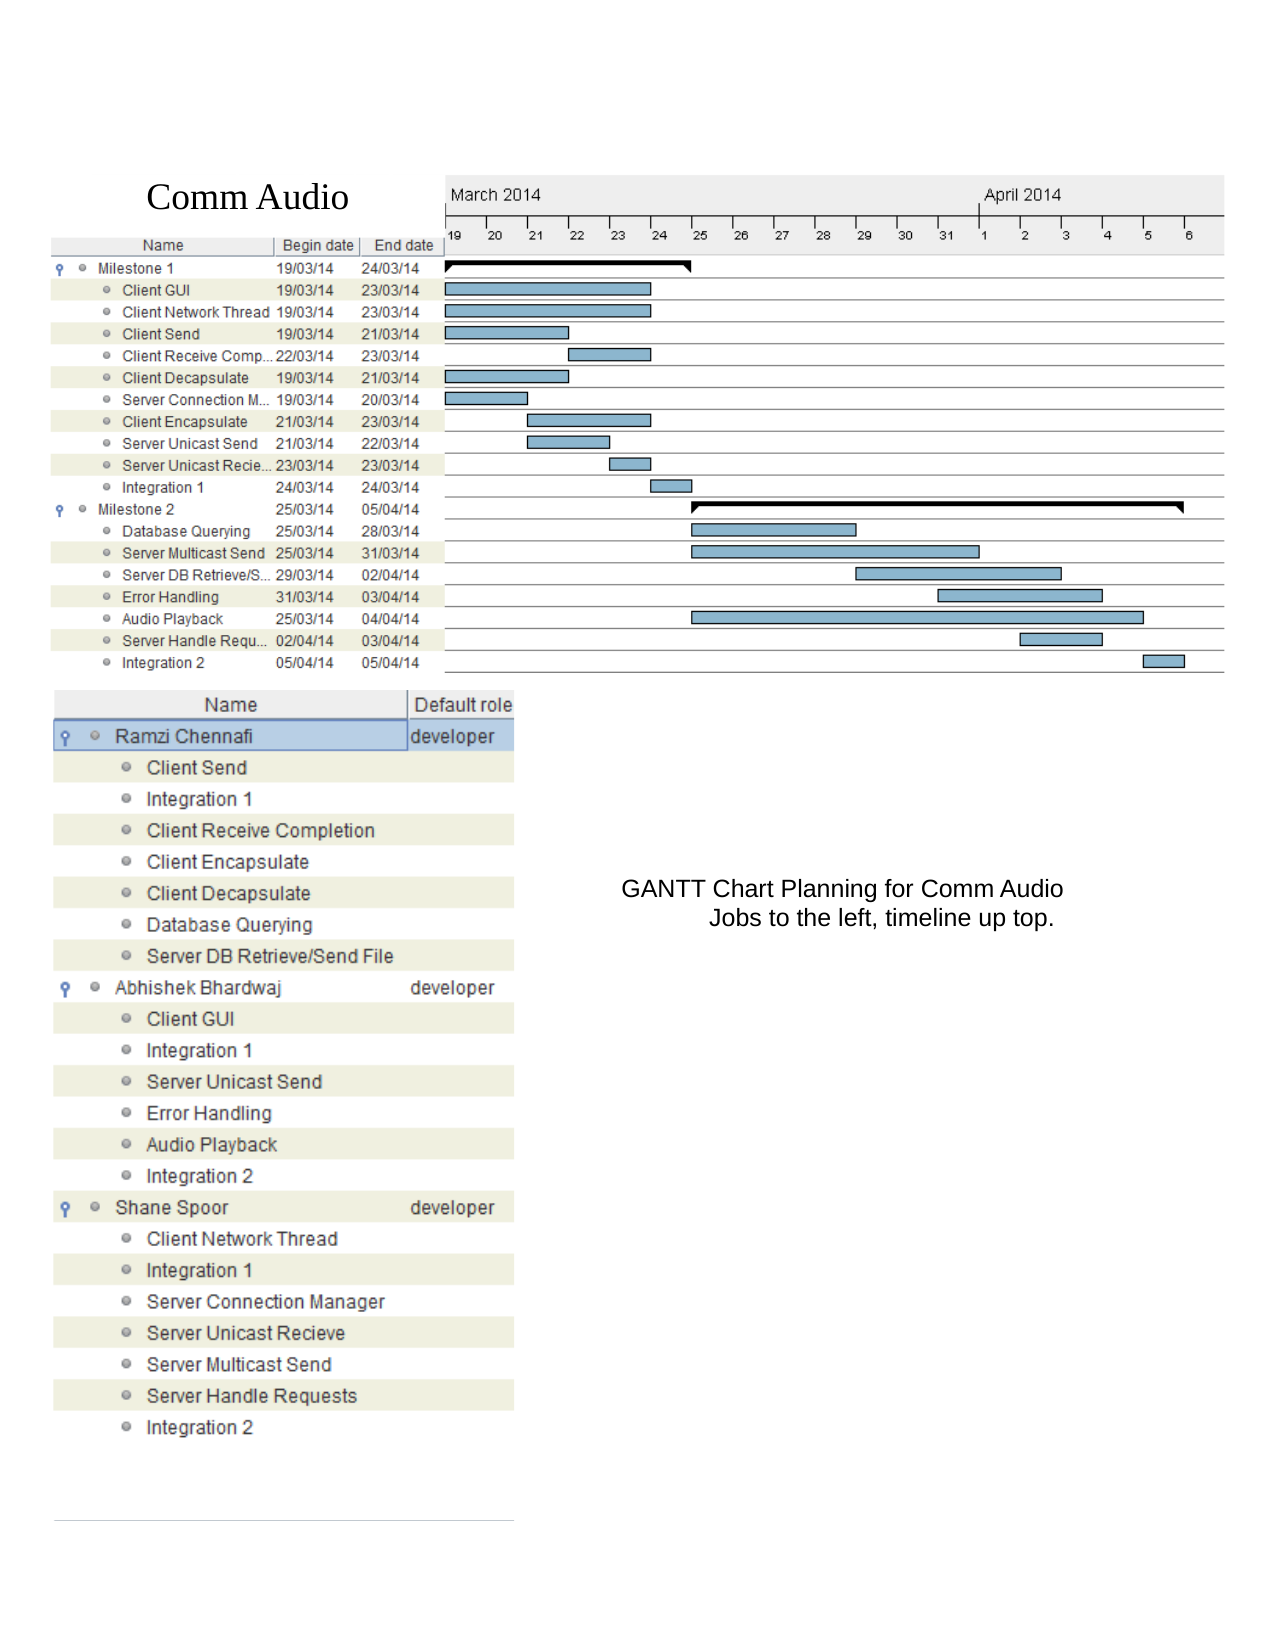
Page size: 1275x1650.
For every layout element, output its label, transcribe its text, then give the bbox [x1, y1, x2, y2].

text Jobs to the left, timeline up top. [515, 903, 1157, 932]
text GANTT Chart Planning for Comm Audio [515, 874, 1157, 903]
picture [50, 118, 1225, 673]
